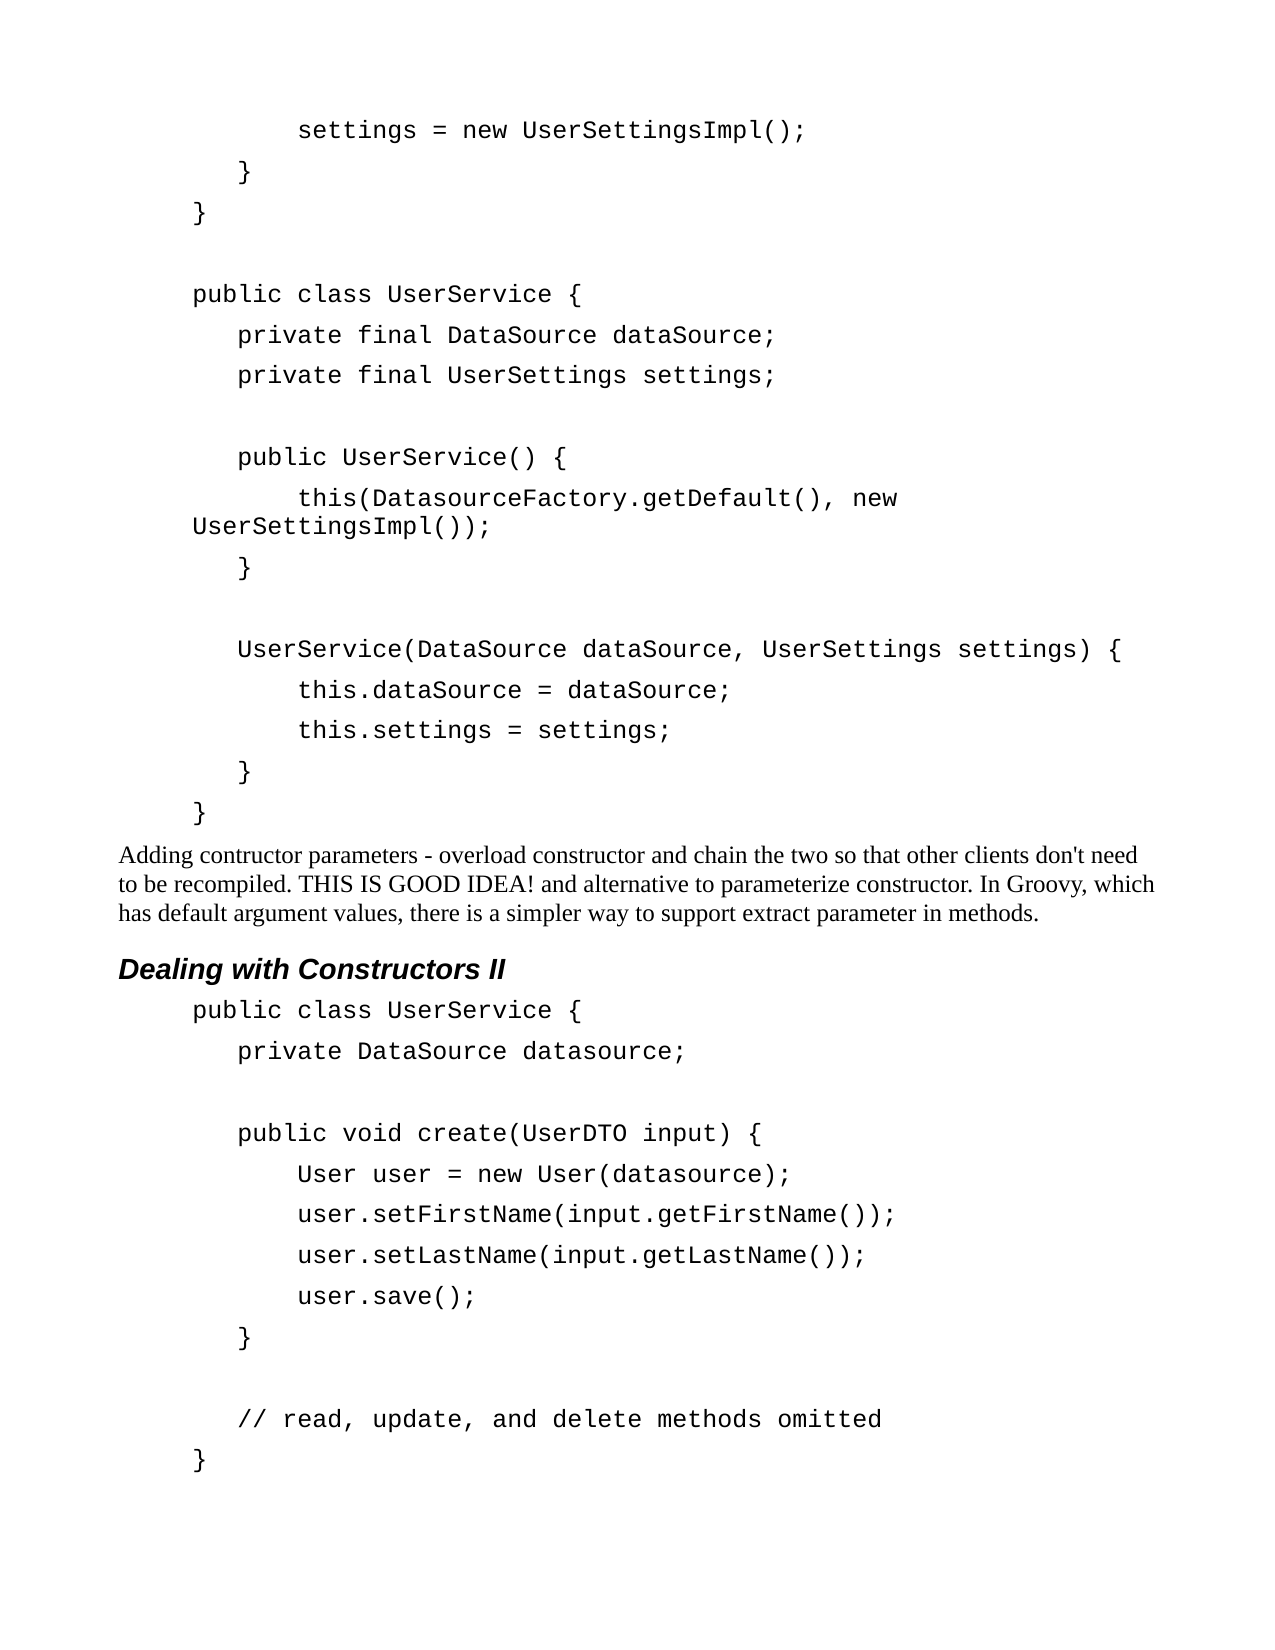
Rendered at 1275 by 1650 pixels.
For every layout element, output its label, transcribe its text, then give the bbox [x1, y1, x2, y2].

text user.setFirstName(input.getFirstName()); [192, 1202, 1157, 1230]
text this(DatasourceFactory.getDefault(), new UserSettingsImpl()); [192, 486, 1157, 542]
text } [192, 200, 1157, 228]
text } [192, 1447, 1157, 1475]
text user.save(); [192, 1284, 1157, 1312]
text this.settings = settings; [192, 718, 1157, 746]
text private final UserSettings settings; [192, 363, 1157, 391]
text public UserService() { [192, 445, 1157, 473]
text UserService(DataSource dataSource, UserSettings settings) { [192, 636, 1157, 665]
text } [192, 159, 1157, 187]
subtitle Dealing with Constructors II [118, 952, 1157, 985]
text this.dataSource = dataSource; [192, 677, 1157, 706]
text } [192, 759, 1157, 787]
text public class UserService { [192, 281, 1157, 310]
text public void create(UserDTO input) { [192, 1120, 1157, 1149]
text // read, update, and delete methods omitted [192, 1406, 1157, 1434]
text user.setLastName(input.getLastName()); [192, 1243, 1157, 1271]
text settings = new UserSettingsImpl(); [192, 118, 1157, 146]
text Adding contructor parameters - overload constructor and chain the two so that other clients don't need to be recompiled. THIS IS GOOD IDEA! and alternative to parameterize constructor. In Groovy, which has default argument values, there is a simpler way to support extract parameter in methods. [118, 841, 1157, 927]
text private DataSource datasource; [192, 1039, 1157, 1067]
text public class UserService { [192, 998, 1157, 1026]
text User user = new User(datasource); [192, 1161, 1157, 1189]
text } [192, 1324, 1157, 1353]
text private final DataSource dataSource; [192, 322, 1157, 351]
text } [192, 800, 1157, 828]
text } [192, 555, 1157, 583]
